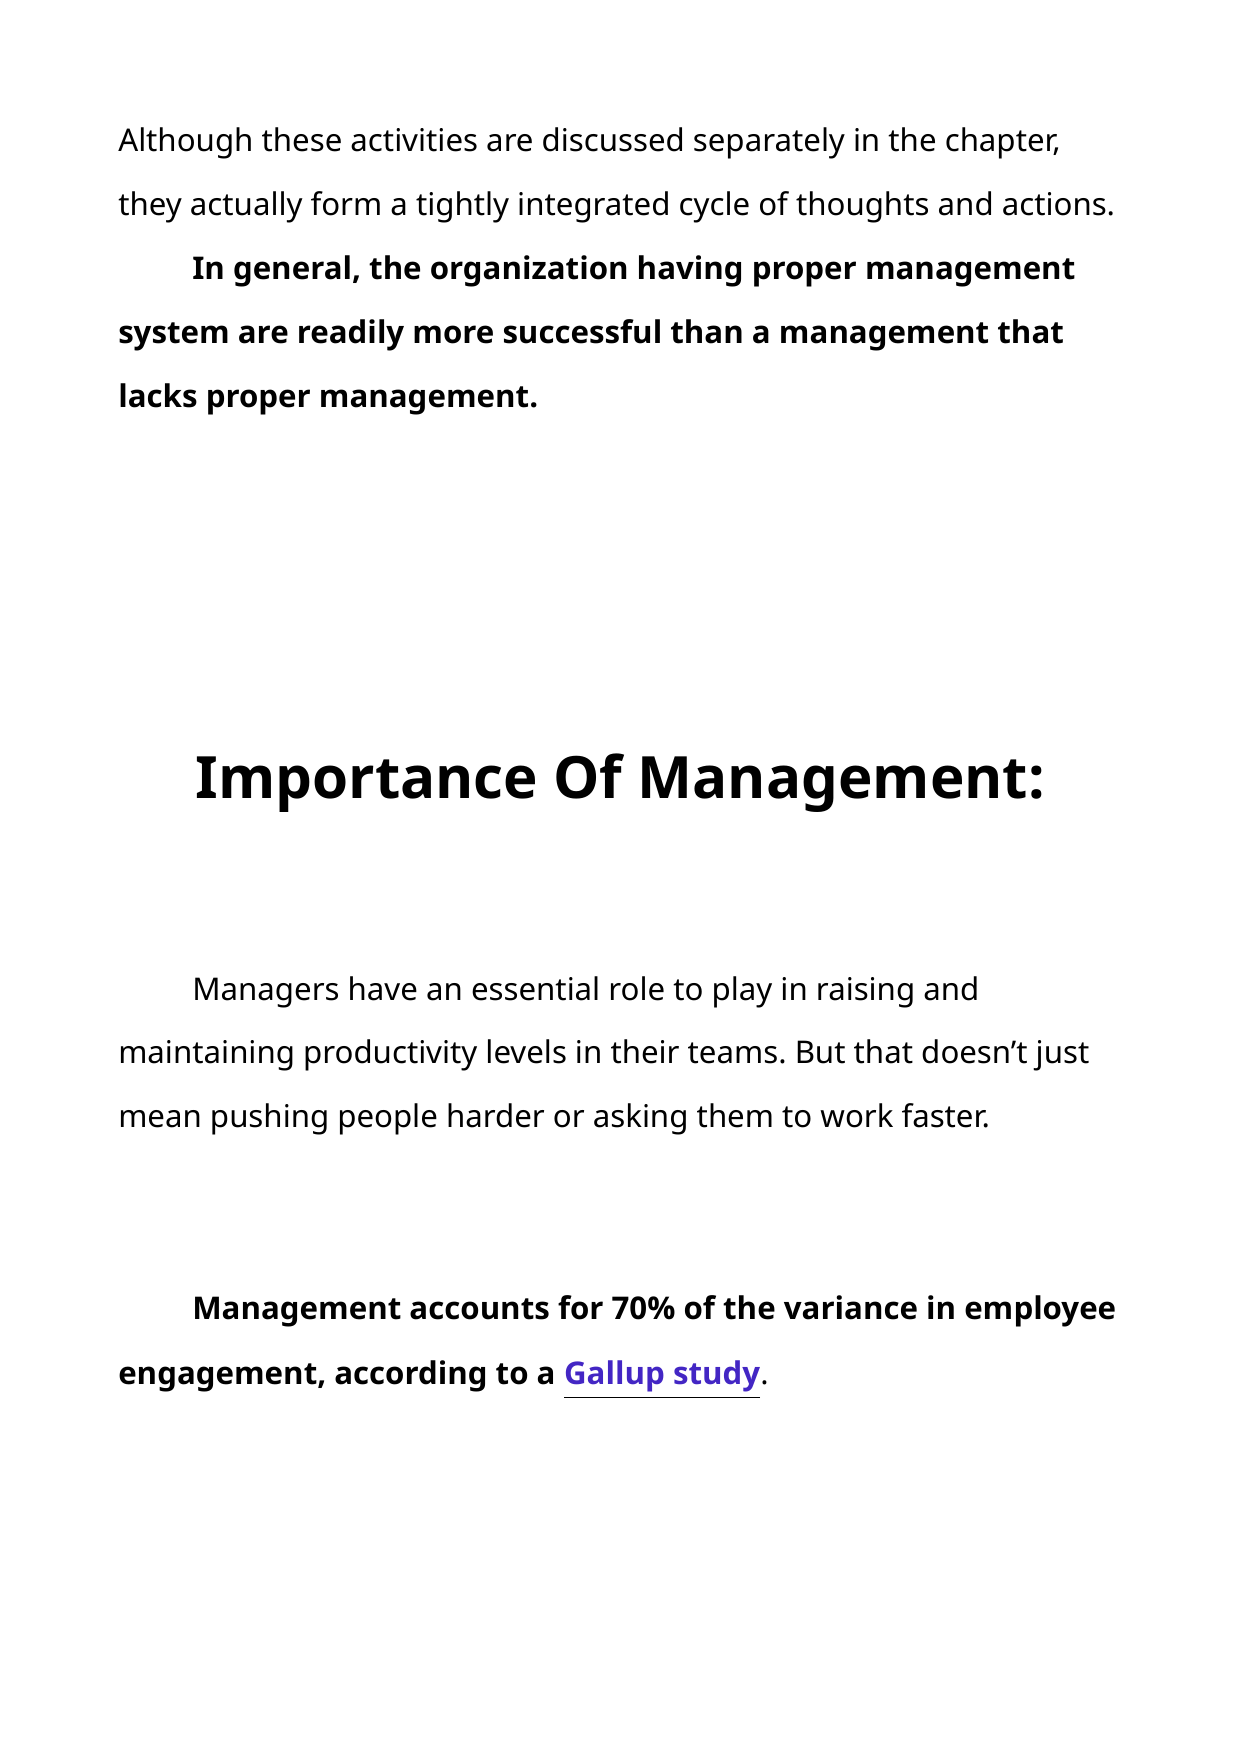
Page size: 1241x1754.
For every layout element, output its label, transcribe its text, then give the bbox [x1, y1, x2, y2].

text In general, the organization having proper management system are readily more successful than a management that lacks proper management. [118, 246, 1122, 416]
text Management accounts for 70% of the variance in employee engagement, according to a Gallup study. [118, 1286, 1122, 1397]
text Importance Of Management: [118, 736, 1122, 815]
text Managers have an essential role to play in raising and maintaining productivity levels in their teams. But that doesn’t just mean pushing people harder or asking them to work faster. [118, 966, 1122, 1137]
text Although these activities are discussed separately in the chapter, they actually form a tightly integrated cycle of thoughts and actions. [118, 118, 1122, 224]
